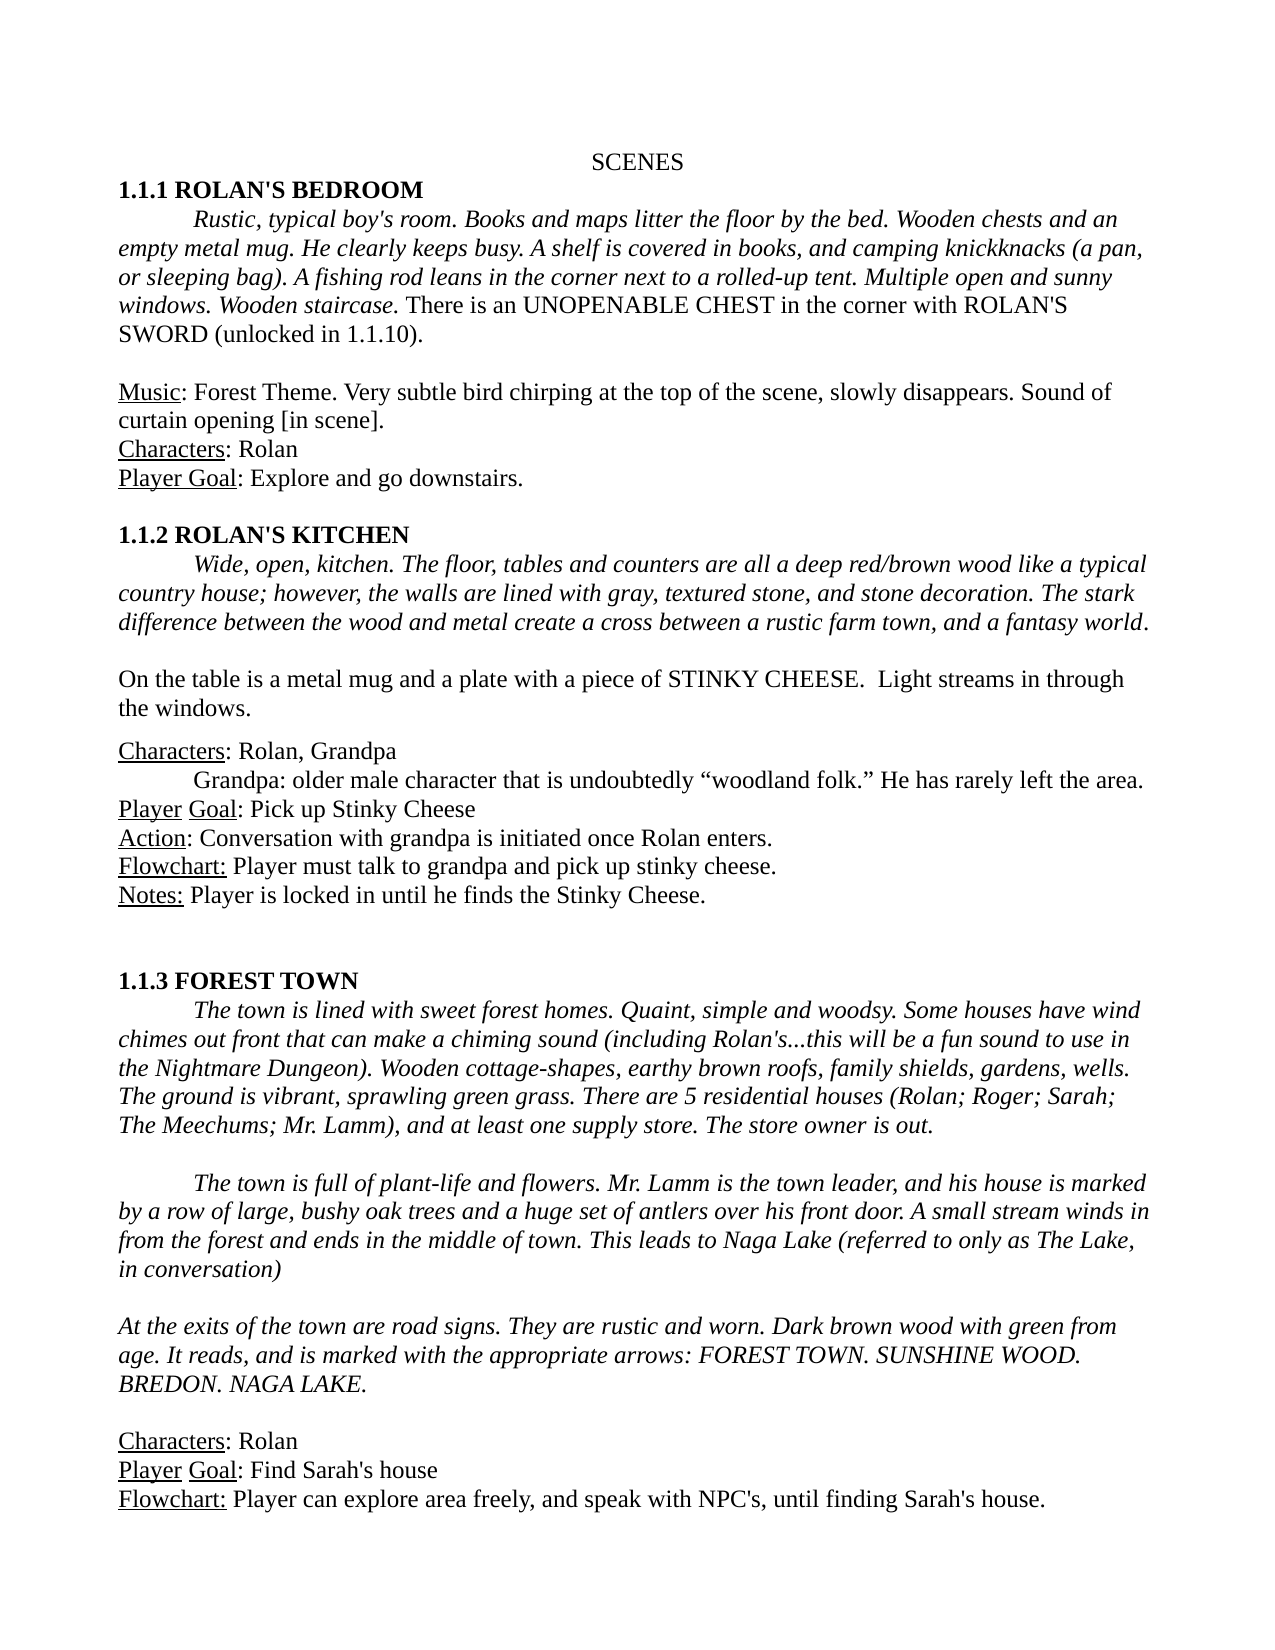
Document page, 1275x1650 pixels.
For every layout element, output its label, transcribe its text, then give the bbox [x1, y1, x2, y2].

text Wide, open, kitchen. The floor, tables and counters are all a deep red/brown wood like a typical country house; however, the walls are lined with gray, textured stone, and stone decoration. The stark difference between the wood and metal create a cross between a rustic farm town, and a fantasy world. [118, 549, 1157, 636]
text Rustic, typical boy's room. Books and maps litter the floor by the bed. Wooden chests and an empty metal mug. He clearly keeps busy. A shelf is covered in books, and camping knickknacks (a pan, or sleeping bag). A fishing rod leans in the corner next to a rolled-up tent. Multiple open and sunny windows. Wooden staircase. There is an UNOPENABLE CHEST in the corner with ROLAN'S SWORD (unlocked in 1.1.10). [118, 204, 1157, 348]
text Characters: Rolan [118, 434, 1157, 463]
text Player Goal: Find Sarah's house [118, 1455, 1157, 1484]
text Characters: Rolan [118, 1426, 1157, 1455]
text Music: Forest Theme. Very subtle bird chirping at the top of the scene, slowly disappears. Sound of curtain opening [in scene]. [118, 377, 1157, 434]
text Player Goal: Pick up Stinky Cheese [118, 794, 1157, 823]
text Characters: Rolan, Grandpa [118, 736, 1157, 765]
text The town is lined with sweet forest homes. Quaint, simple and woodsy. Some houses have wind chimes out front that can make a chiming sound (including Rolan's...this will be a fun sound to use in the Nightmare Dungeon). Wooden cottage-shapes, earthy brown roofs, family shields, gardens, wells. The ground is vibrant, sprawling green grass. There are 5 residential houses (Rolan; Roger; Sarah; The Meechums; Mr. Lamm), and at least one supply store. The store owner is out. [118, 995, 1157, 1168]
text SCENES [118, 147, 1157, 176]
text 1.1.2 ROLAN'S KITCHEN [118, 521, 1157, 549]
text On the table is a metal mug and a plate with a piece of STINKY CHEESE. Light streams in through the windows. [118, 664, 1157, 722]
text Player Goal: Explore and go downstairs. [118, 463, 1157, 492]
text Action: Conversation with grandpa is initiated once Rolan enters. [118, 823, 1157, 851]
text 1.1.3 FOREST TOWN [118, 966, 1157, 995]
text 1.1.1 ROLAN'S BEDROOM [118, 176, 1157, 204]
text Flowchart: Player must talk to grandpa and pick up stinky cheese. [118, 851, 1157, 880]
text The town is full of plant-life and flowers. Mr. Lamm is the town leader, and his house is marked by a row of large, bushy oak trees and a huge set of antlers over his front door. A small stream winds in from the forest and ends in the middle of town. This leads to Naga Lake (referred to only as The Lake, in conversation) At the exits of the town are road signs. They are rustic and worn. Dark brown wood with green from age. It reads, and is marked with the appropriate arrows: FOREST TOWN. SUNSHINE WOOD. BREDON. NAGA LAKE. [118, 1168, 1157, 1398]
text Flowchart: Player can explore area freely, and speak with NPC's, until finding Sarah's house. [118, 1484, 1157, 1513]
text Grandpa: older male character that is undoubtedly “woodland folk.” He has rarely left the area. [118, 765, 1157, 794]
text Notes: Player is locked in until he finds the Stinky Cheese. [118, 880, 1157, 909]
